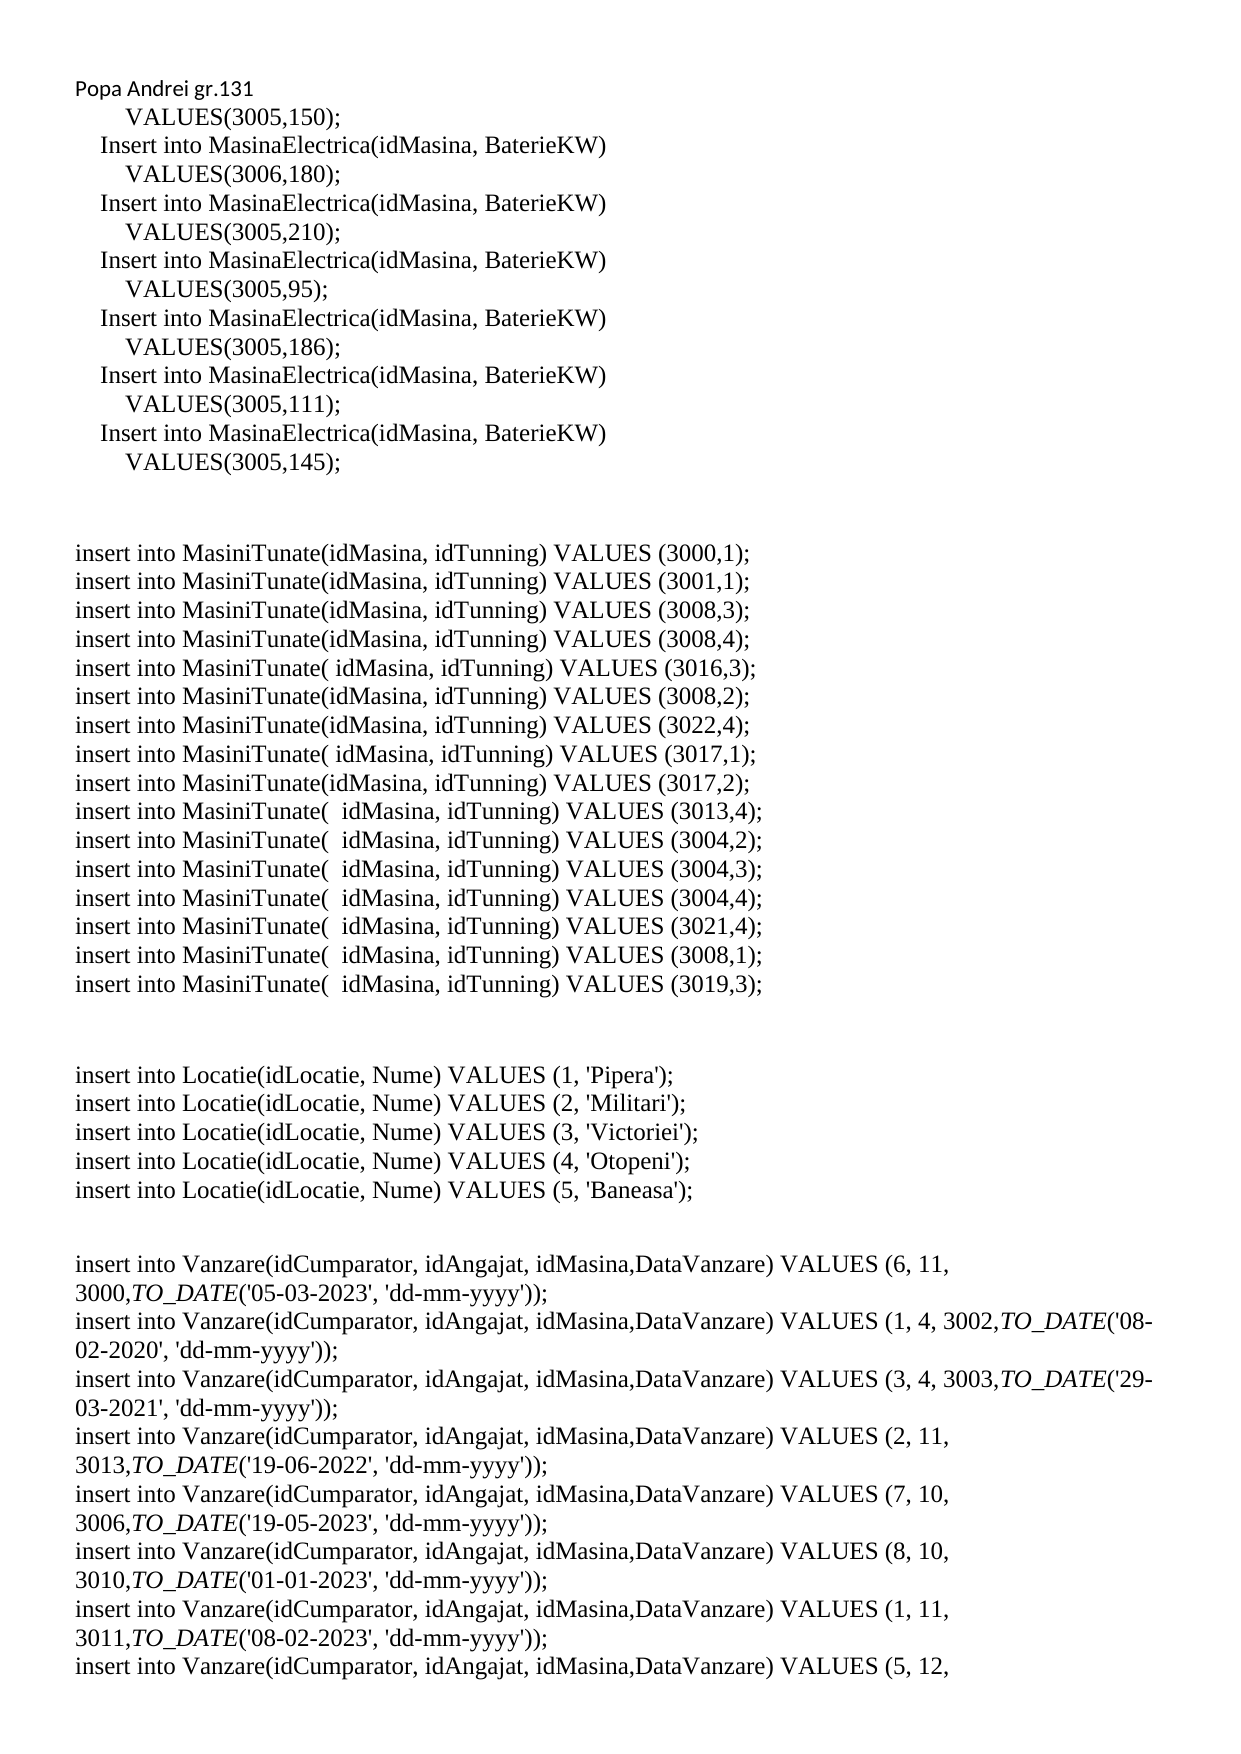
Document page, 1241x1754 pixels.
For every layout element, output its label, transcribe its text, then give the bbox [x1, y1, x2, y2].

text insert into MasiniTunate(idMasina, idTunning) VALUES (3000,1); insert into MasiniTunate(idMasina, idTunning) VALUES (3001,1); insert into MasiniTunate(idMasina, idTunning) VALUES (3008,3); insert into MasiniTunate(idMasina, idTunning) VALUES (3008,4); insert into MasiniTunate( idMasina, idTunning) VALUES (3016,3); insert into MasiniTunate(idMasina, idTunning) VALUES (3008,2); insert into MasiniTunate(idMasina, idTunning) VALUES (3022,4); insert into MasiniTunate( idMasina, idTunning) VALUES (3017,1); insert into MasiniTunate(idMasina, idTunning) VALUES (3017,2); insert into MasiniTunate( idMasina, idTunning) VALUES (3013,4); insert into MasiniTunate( idMasina, idTunning) VALUES (3004,2); insert into MasiniTunate( idMasina, idTunning) VALUES (3004,3); insert into MasiniTunate( idMasina, idTunning) VALUES (3004,4); insert into MasiniTunate( idMasina, idTunning) VALUES (3021,4); insert into MasiniTunate( idMasina, idTunning) VALUES (3008,1); insert into MasiniTunate( idMasina, idTunning) VALUES (3019,3); [75, 538, 1165, 998]
text VALUES(3005,150); Insert into MasinaElectrica(idMasina, BaterieKW) VALUES(3006,180); Insert into MasinaElectrica(idMasina, BaterieKW) VALUES(3005,210); Insert into MasinaElectrica(idMasina, BaterieKW) VALUES(3005,95); Insert into MasinaElectrica(idMasina, BaterieKW) VALUES(3005,186); Insert into MasinaElectrica(idMasina, BaterieKW) VALUES(3005,111); Insert into MasinaElectrica(idMasina, BaterieKW) VALUES(3005,145); [75, 102, 1165, 476]
text insert into Locatie(idLocatie, Nume) VALUES (1, 'Pipera'); insert into Locatie(idLocatie, Nume) VALUES (2, 'Militari'); insert into Locatie(idLocatie, Nume) VALUES (3, 'Victoriei'); insert into Locatie(idLocatie, Nume) VALUES (4, 'Otopeni'); insert into Locatie(idLocatie, Nume) VALUES (5, 'Baneasa'); [75, 1060, 1165, 1203]
text insert into Vanzare(idCumparator, idAngajat, idMasina,DataVanzare) VALUES (6, 11, 3000,TO_DATE('05-03-2023', 'dd-mm-yyyy')); insert into Vanzare(idCumparator, idAngajat, idMasina,DataVanzare) VALUES (1, 4, 3002,TO_DATE('08-02-2020', 'dd-mm-yyyy')); insert into Vanzare(idCumparator, idAngajat, idMasina,DataVanzare) VALUES (3, 4, 3003,TO_DATE('29-03-2021', 'dd-mm-yyyy')); insert into Vanzare(idCumparator, idAngajat, idMasina,DataVanzare) VALUES (2, 11, 3013,TO_DATE('19-06-2022', 'dd-mm-yyyy')); insert into Vanzare(idCumparator, idAngajat, idMasina,DataVanzare) VALUES (7, 10, 3006,TO_DATE('19-05-2023', 'dd-mm-yyyy')); insert into Vanzare(idCumparator, idAngajat, idMasina,DataVanzare) VALUES (8, 10, 3010,TO_DATE('01-01-2023', 'dd-mm-yyyy')); insert into Vanzare(idCumparator, idAngajat, idMasina,DataVanzare) VALUES (1, 11, 3011,TO_DATE('08-02-2023', 'dd-mm-yyyy')); insert into Vanzare(idCumparator, idAngajat, idMasina,DataVanzare) VALUES (5, 12, [75, 1220, 1165, 1680]
